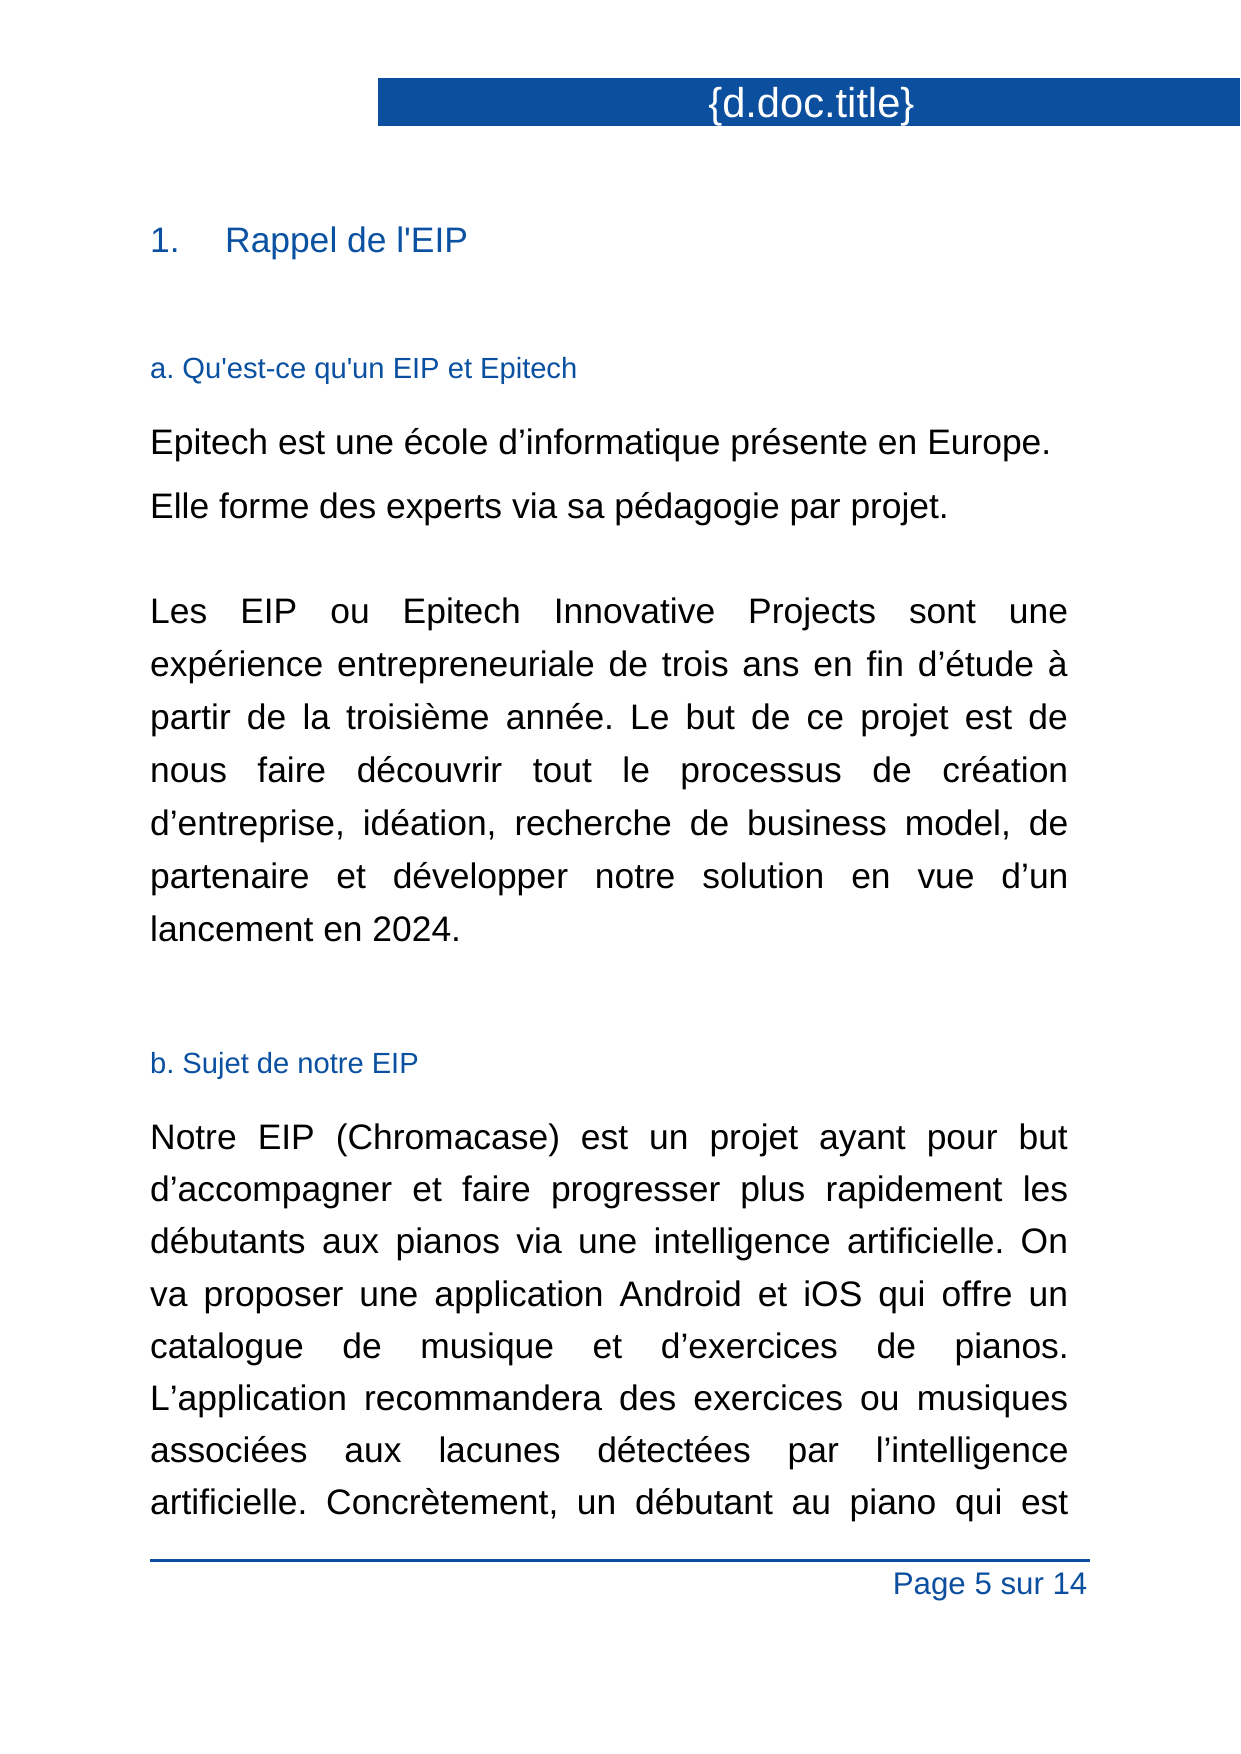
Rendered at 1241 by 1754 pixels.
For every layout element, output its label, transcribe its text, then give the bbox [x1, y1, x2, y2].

text Les EIP ou Epitech Innovative Projects sont une expérience entrepreneuriale de trois ans en fin d’étude à partir de la troisième année. Le but de ce projet est de nous faire découvrir tout le processus de création d’entreprise, idéation, recherche de business model, de partenaire et développer notre solution en vue d’un lancement en 2024. [150, 590, 1069, 948]
subtitle a. Qu'est-ce qu'un EIP et Epitech [150, 351, 1090, 384]
subtitle Rappel de l'EIP [150, 219, 1090, 260]
text Elle forme des experts via sa pédagogie par projet. [150, 486, 1090, 526]
subtitle b. Sujet de notre EIP [150, 1046, 1090, 1080]
text Epitech est une école d’informatique présente en Europe. [150, 421, 1090, 462]
text Notre EIP (Chromacase) est un projet ayant pour but d’accompagner et faire progresser plus rapidement les débutants aux pianos via une intelligence artificielle. On va proposer une application Android et iOS qui offre un catalogue de musique et d’exercices de pianos. L’application recommandera des exercices ou musiques associées aux lacunes détectées par l’intelligence artificielle. Concrètement, un débutant au piano qui est [150, 1116, 1069, 1522]
